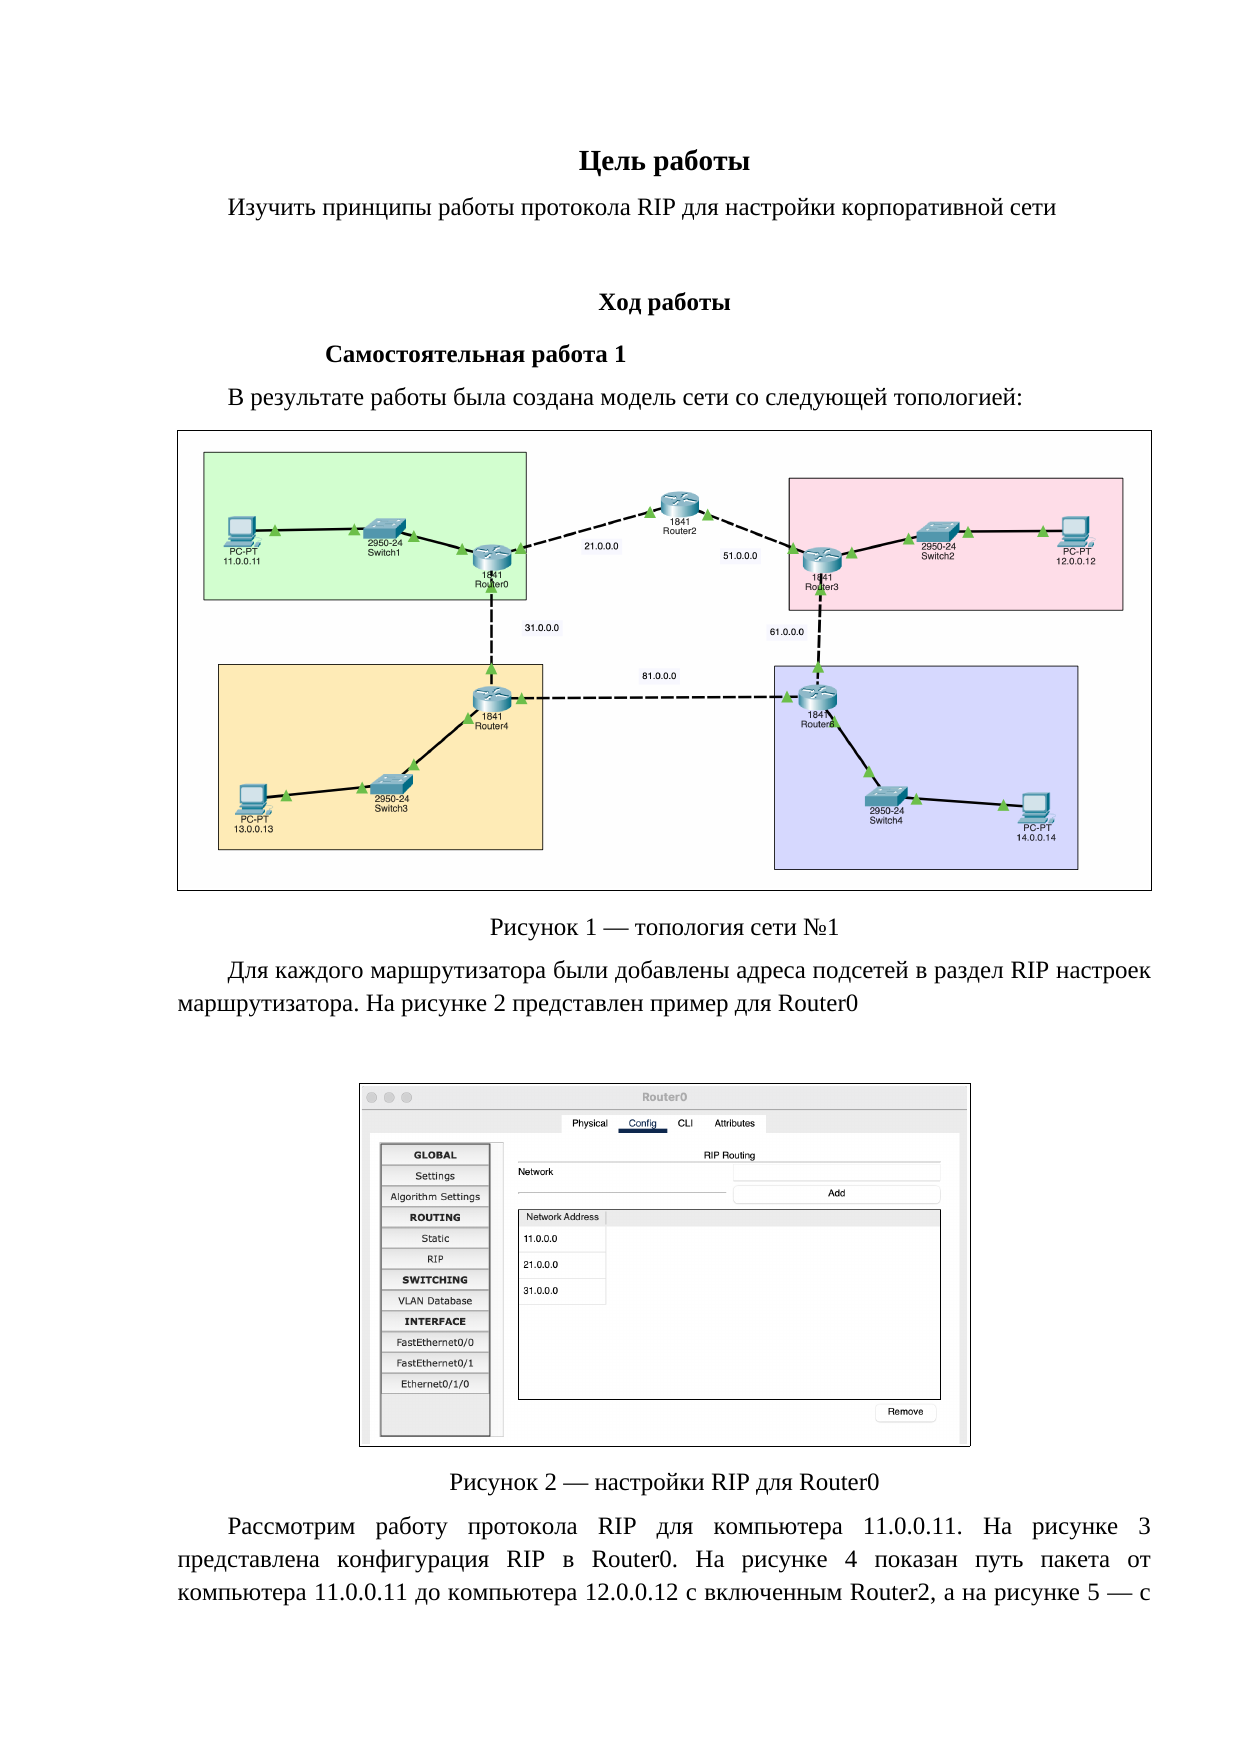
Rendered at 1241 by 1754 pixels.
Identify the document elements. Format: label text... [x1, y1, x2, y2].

text Для каждого маршрутизатора были добавлены адреса подсетей в раздел RIP настроек маршрутизатора. На рисунке 2 представлен пример для Router0 [177, 955, 1152, 1017]
subtitle Самостоятельная работа 1 [177, 339, 1152, 368]
picture [361, 1086, 967, 1444]
text Рисунок 2 — настройки RIP для Router0 [177, 1083, 1152, 1496]
text Рисунок 1 — топология сети №1 [177, 891, 1152, 940]
picture [180, 433, 1149, 888]
text В результате работы была создана модель сети со следующей топологией: [177, 382, 1152, 411]
text Изучить принципы работы протокола RIP для настройки корпоративной сети [177, 192, 1152, 221]
text Рассмотрим работу протокола RIP для компьютера 11.0.0.11. На рисунке 3 представлена конфигурация RIP в Router0. На рисунке 4 показан путь пакета от компьютера 11.0.0.11 до компьютера 12.0.0.12 с включенным Router2, а на рисунке 5 — с [177, 1511, 1152, 1606]
text Ход работы [177, 287, 1152, 316]
subtitle Цель работы [177, 143, 1152, 177]
